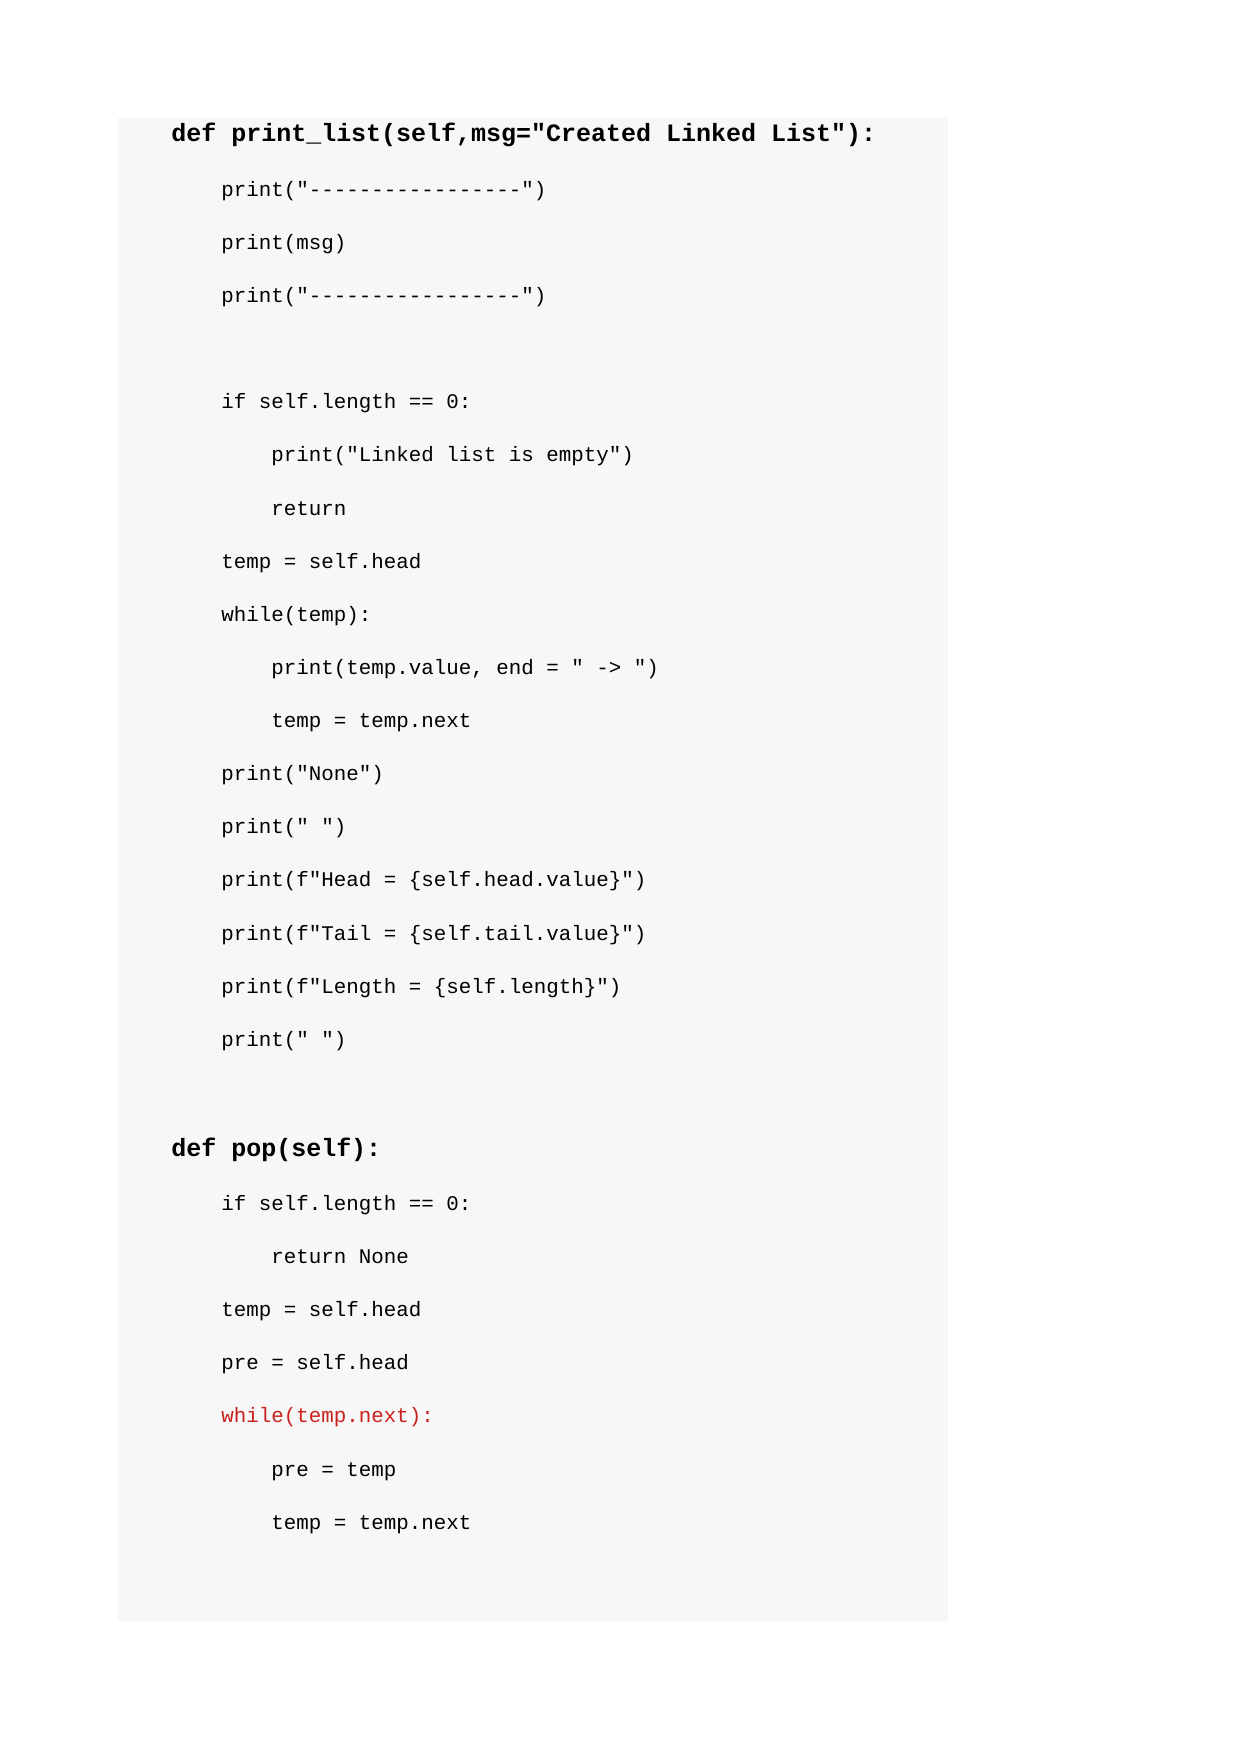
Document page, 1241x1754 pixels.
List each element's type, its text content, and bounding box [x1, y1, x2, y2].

table_header ​ def print_list(self,msg="Created Linked List"): print("-----------------") print(msg) print("-----------------") ​ if self.length == 0: print("Linked list is empty") return temp = self.head while(temp): print(temp.value, end = " -> ") temp = temp.next print("None") print(" ") print(f"Head = {self.head.value}") print(f"Tail = {self.tail.value}") print(f"Length = {self.length}") print(" ") ​ def pop(self): if self.length == 0: return None temp = self.head pre = self.head while(temp.next): pre = temp temp = temp.next [118, 118, 948, 1621]
